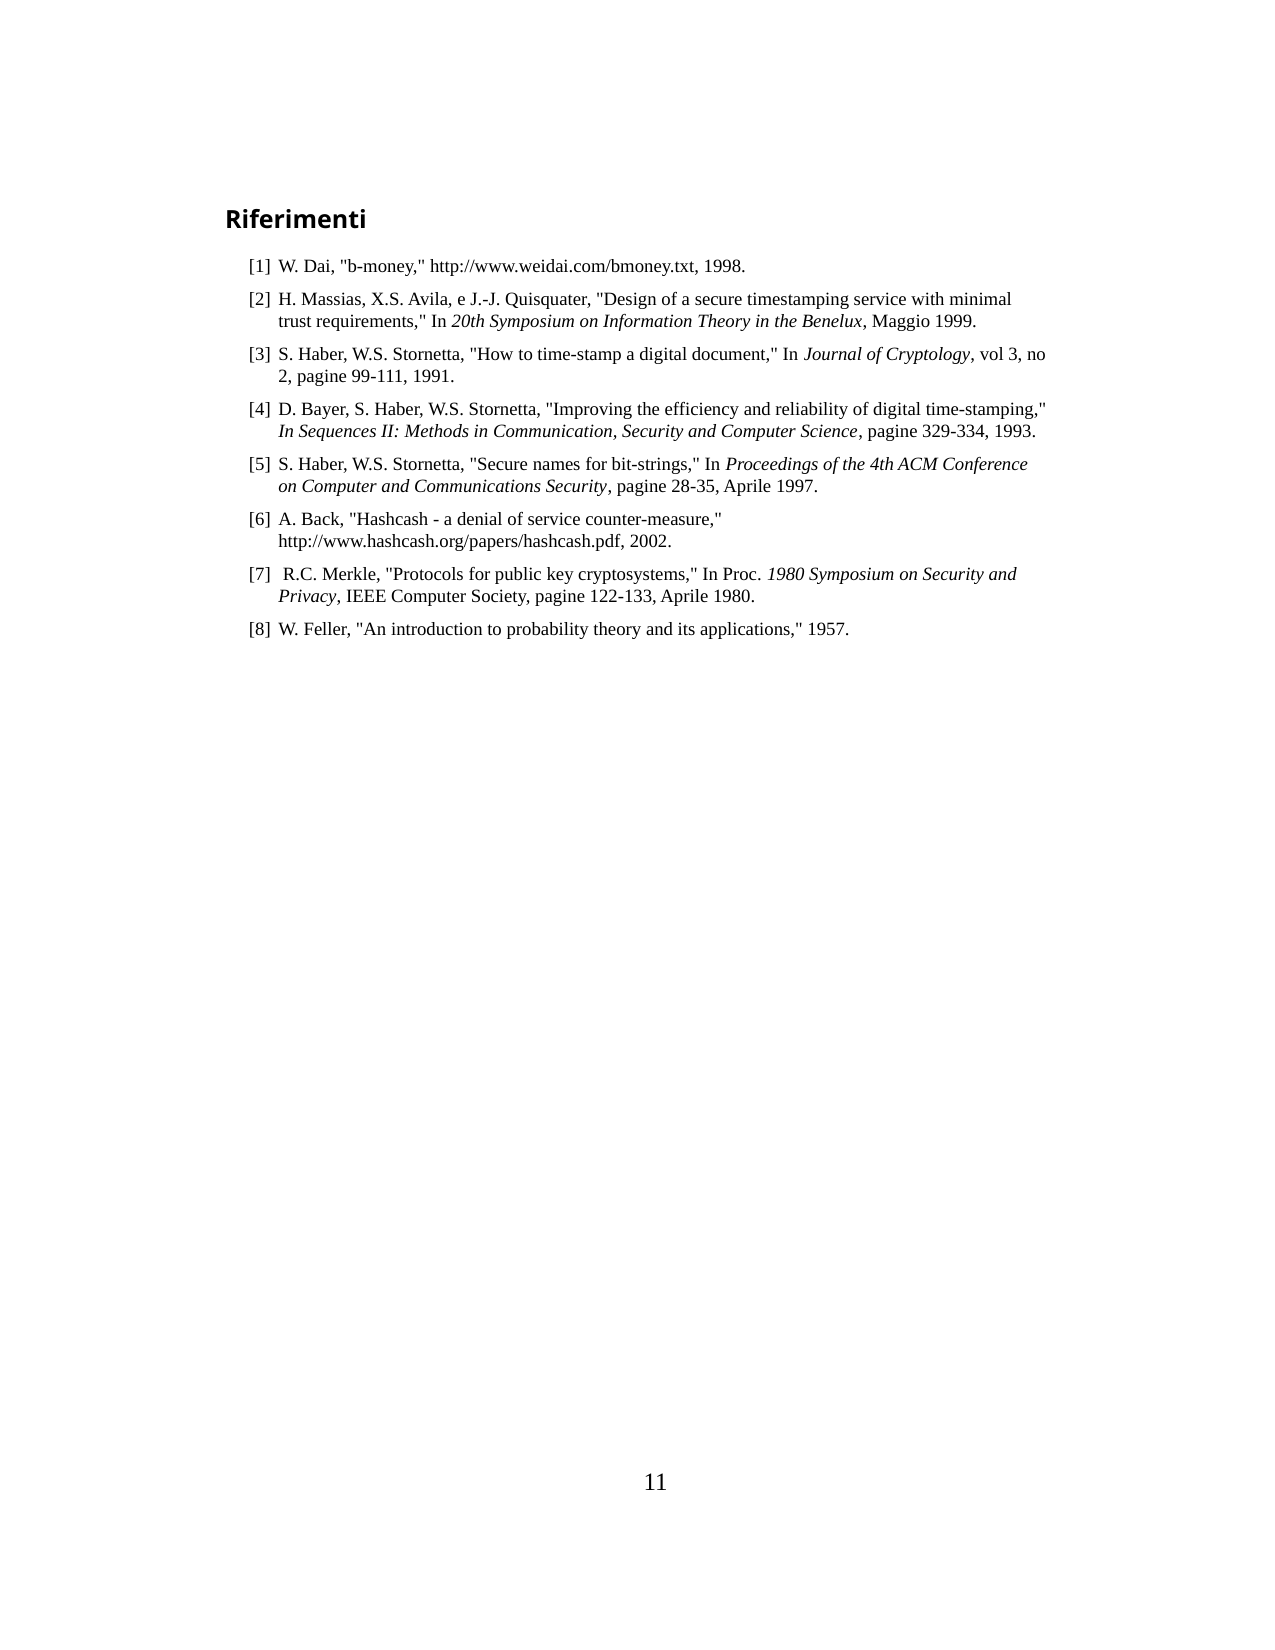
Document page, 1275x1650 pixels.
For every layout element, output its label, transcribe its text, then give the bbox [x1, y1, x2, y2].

list A. Back, "Hashcash - a denial of service counter-measure," http://www.hashcash.org/papers/hashcash.pdf, 2002. [249, 508, 1050, 551]
list H. Massias, X.S. Avila, e J.-J. Quisquater, "Design of a secure timestamping service with minimal trust requirements," In 20th Symposium on Information Theory in the Benelux, Maggio 1999. [249, 288, 1050, 331]
list D. Bayer, S. Haber, W.S. Stornetta, "Improving the efficiency and reliability of digital time-stamping," In Sequences II: Methods in Communication, Security and Computer Science, pagine 329-334, 1993. [249, 398, 1050, 441]
list S. Haber, W.S. Stornetta, "Secure names for bit-strings," In Proceedings of the 4th ACM Conference on Computer and Communications Security, pagine 28-35, Aprile 1997. [249, 453, 1050, 496]
list S. Haber, W.S. Stornetta, "How to time-stamp a digital document," In Journal of Cryptology, vol 3, no 2, pagine 99-111, 1991. [249, 343, 1050, 386]
list R.C. Merkle, "Protocols for public key cryptosystems," In Proc. 1980 Symposium on Security and Privacy, IEEE Computer Society, pagine 122-133, Aprile 1980. [249, 563, 1050, 606]
subtitle Riferimenti [225, 202, 1050, 236]
list W. Feller, "An introduction to probability theory and its applications," 1957. [249, 618, 1050, 640]
list W. Dai, "b-money," http://www.weidai.com/bmoney.txt, 1998. [249, 255, 1050, 276]
